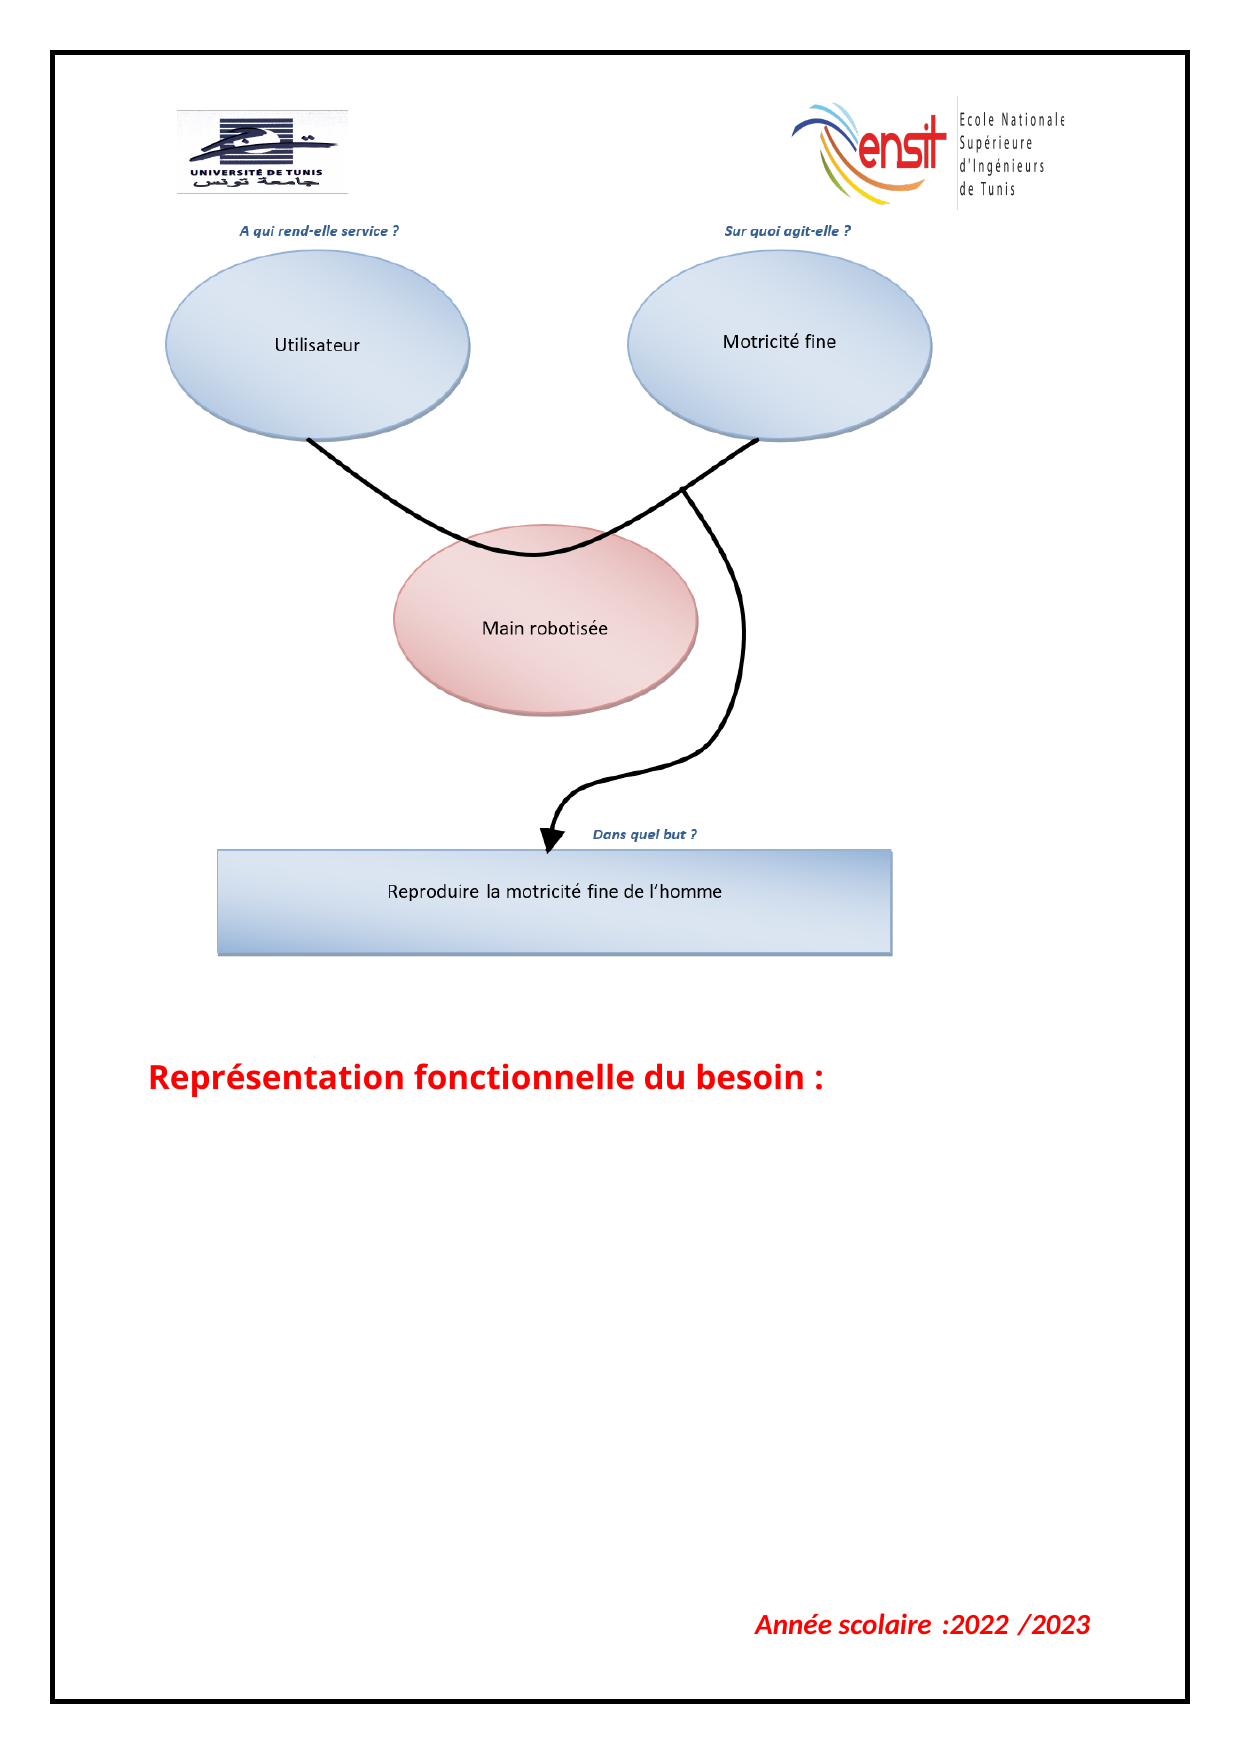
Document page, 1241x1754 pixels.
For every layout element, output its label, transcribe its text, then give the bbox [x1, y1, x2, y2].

text Représentation fonctionnelle du besoin : [148, 1054, 1093, 1099]
